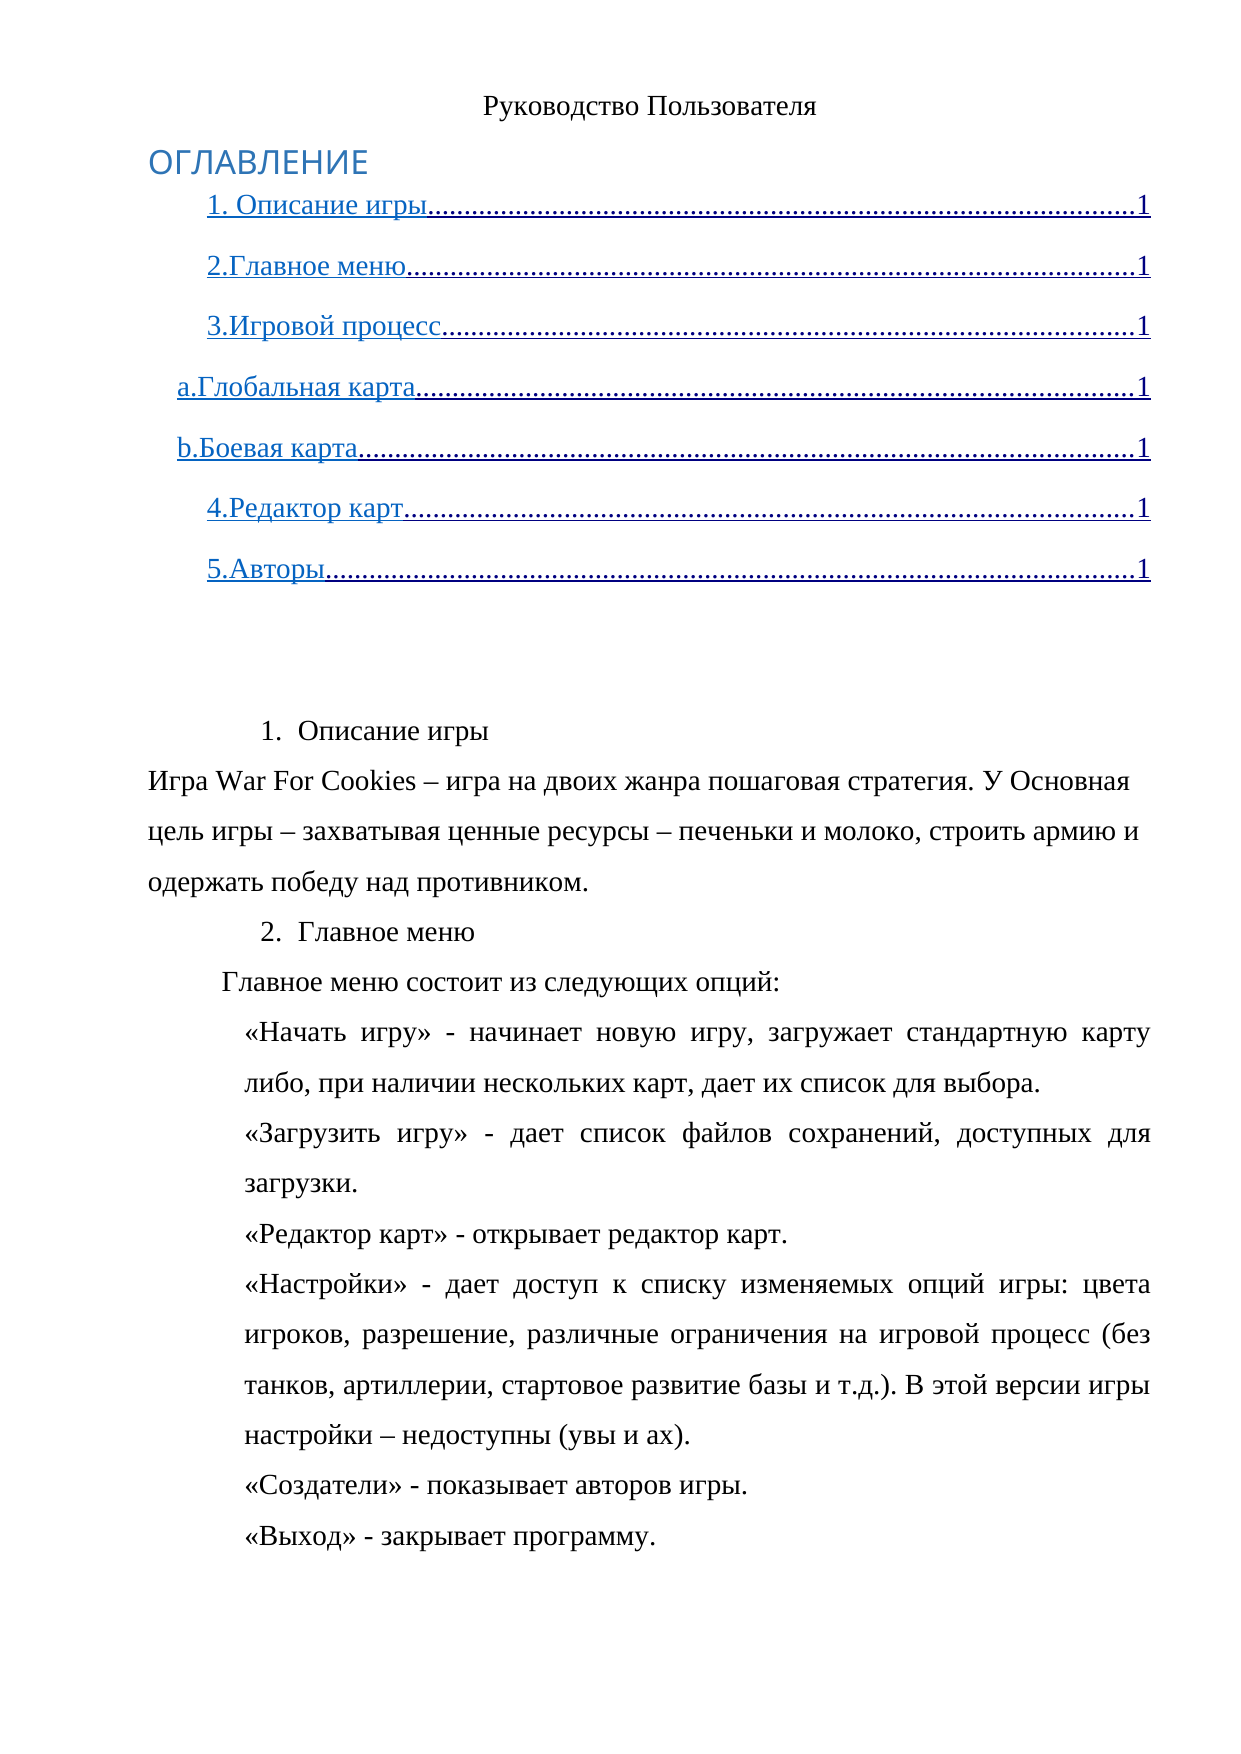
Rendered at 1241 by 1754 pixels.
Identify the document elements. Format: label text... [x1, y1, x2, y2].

text «Настройки» - дает доступ к списку изменяемых опций игры: цвета игроков, разрешение, различные ограничения на игровой процесс (без танков, артиллерии, стартовое развитие базы и т.д.). В этой версии игры настройки – недоступны (увы и ах). [244, 1266, 1152, 1451]
list Главное меню [260, 914, 1152, 947]
text «Загрузить игру» - дает список файлов сохранений, доступных для загрузки. [244, 1115, 1152, 1199]
text b.Боевая карта 1 [177, 430, 1152, 463]
text Оглавление [148, 139, 1152, 184]
text Руководство Пользователя [148, 88, 1152, 122]
text 3.Игровой процесс 1 [148, 308, 1152, 342]
list Описание игры [260, 713, 1152, 746]
text «Создатели» - показывает авторов игры. [244, 1467, 1152, 1501]
text «Редактор карт» - открывает редактор карт. [244, 1216, 1152, 1249]
text «Начать игру» - начинает новую игру, загружает стандартную карту либо, при наличии нескольких карт, дает их список для выбора. [244, 1014, 1152, 1098]
text Главное меню состоит из следующих опций: [221, 964, 1152, 998]
text 5.Авторы 1 [148, 551, 1152, 585]
text 2.Главное меню 1 [148, 248, 1152, 281]
text 1. Описание игры 1 [148, 187, 1152, 221]
text «Выход» - закрывает программу. [244, 1518, 1152, 1551]
text a.Глобальная карта 1 [177, 369, 1152, 403]
text Игра War For Cookies – игра на двоих жанра пошаговая стратегия. У Основная цель игры – захватывая ценные ресурсы – печеньки и молоко, строить армию и одержать победу над противником. [148, 763, 1152, 897]
text 4.Редактор карт 1 [148, 491, 1152, 524]
